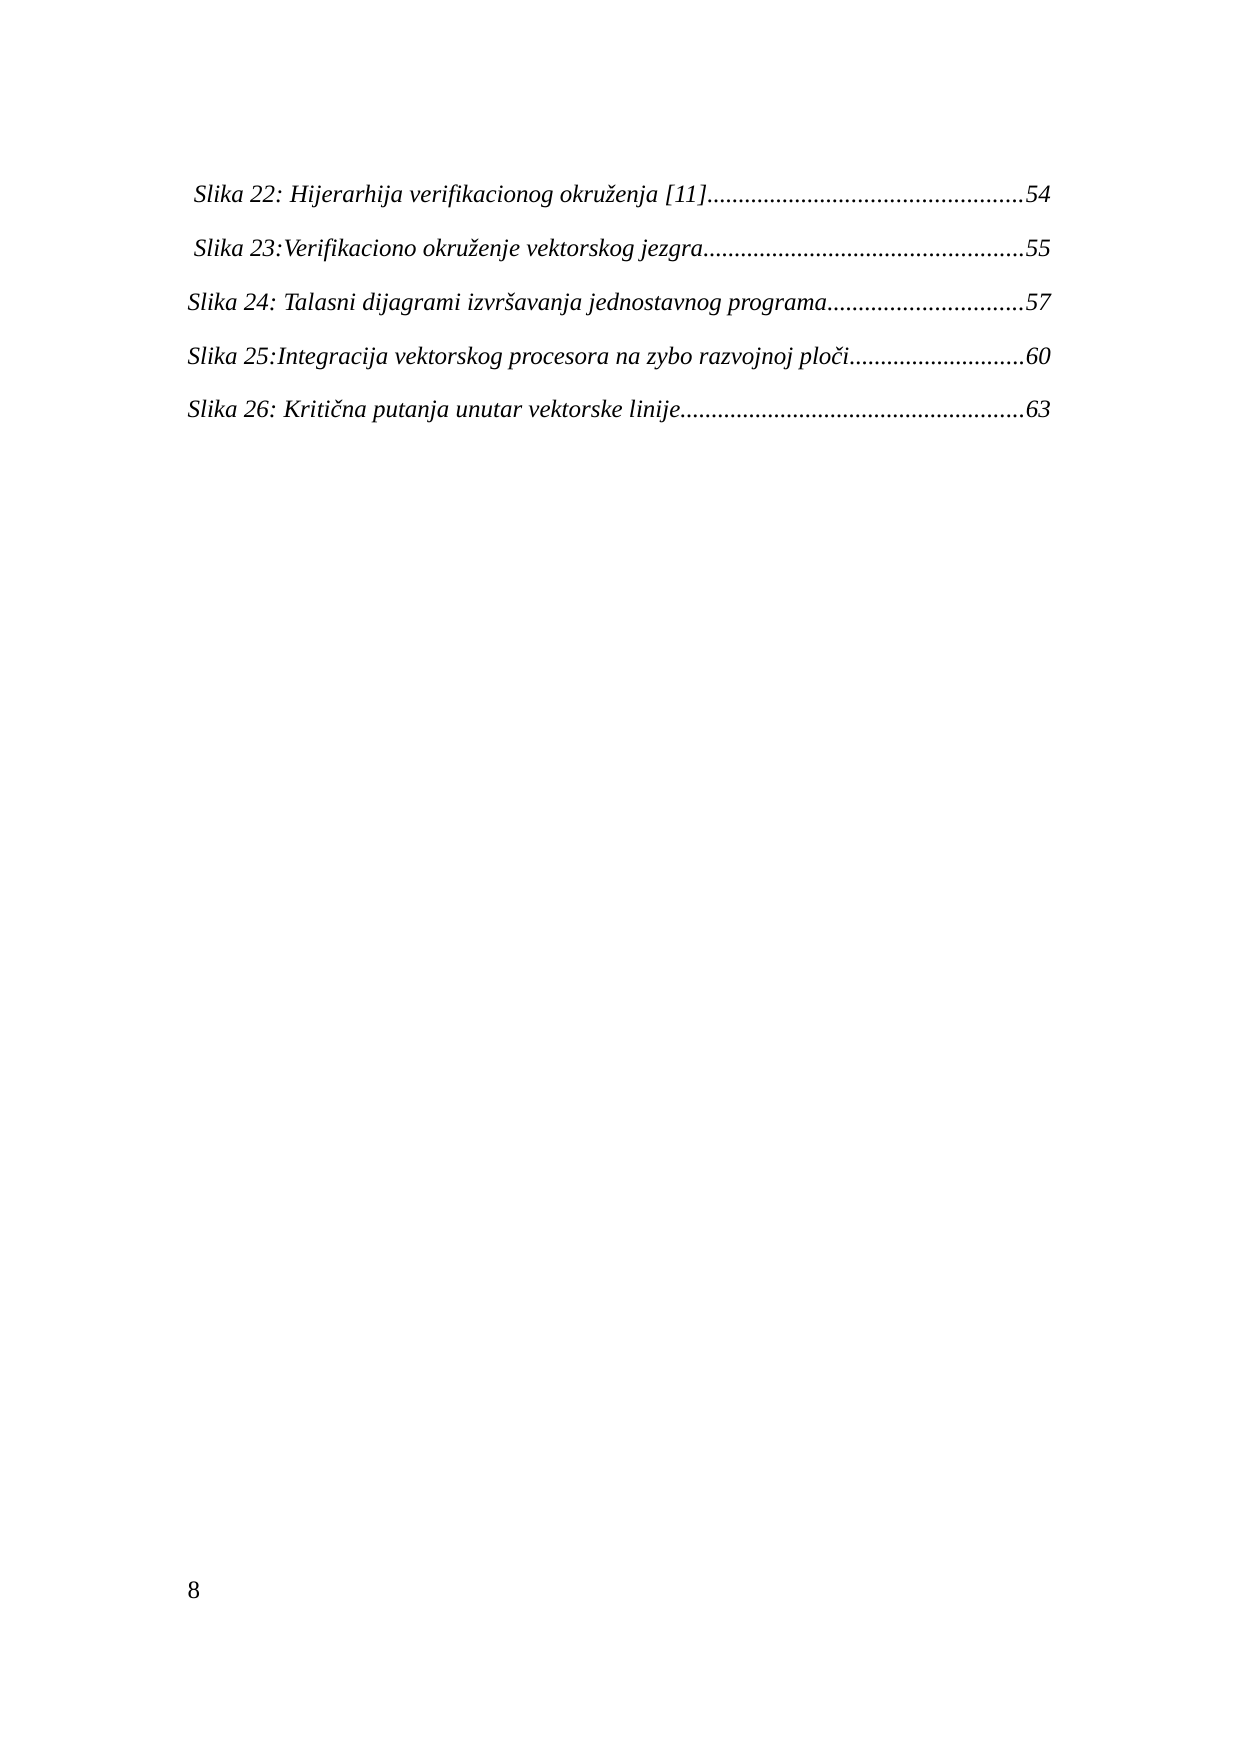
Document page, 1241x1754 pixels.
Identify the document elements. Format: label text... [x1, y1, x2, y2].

text Slika 22: Hijerarhija verifikacionog okruženja [11] 54 [187, 179, 1053, 208]
text Slika 23:Verifikaciono okruženje vektorskog jezgra 55 [187, 233, 1053, 262]
text Slika 25:Integracija vektorskog procesora na zybo razvojnoj ploči 60 [187, 341, 1053, 369]
text Slika 24: Talasni dijagrami izvršavanja jednostavnog programa 57 [187, 287, 1053, 316]
text Slika 26: Kritična putanja unutar vektorske linije 63 [187, 394, 1053, 423]
